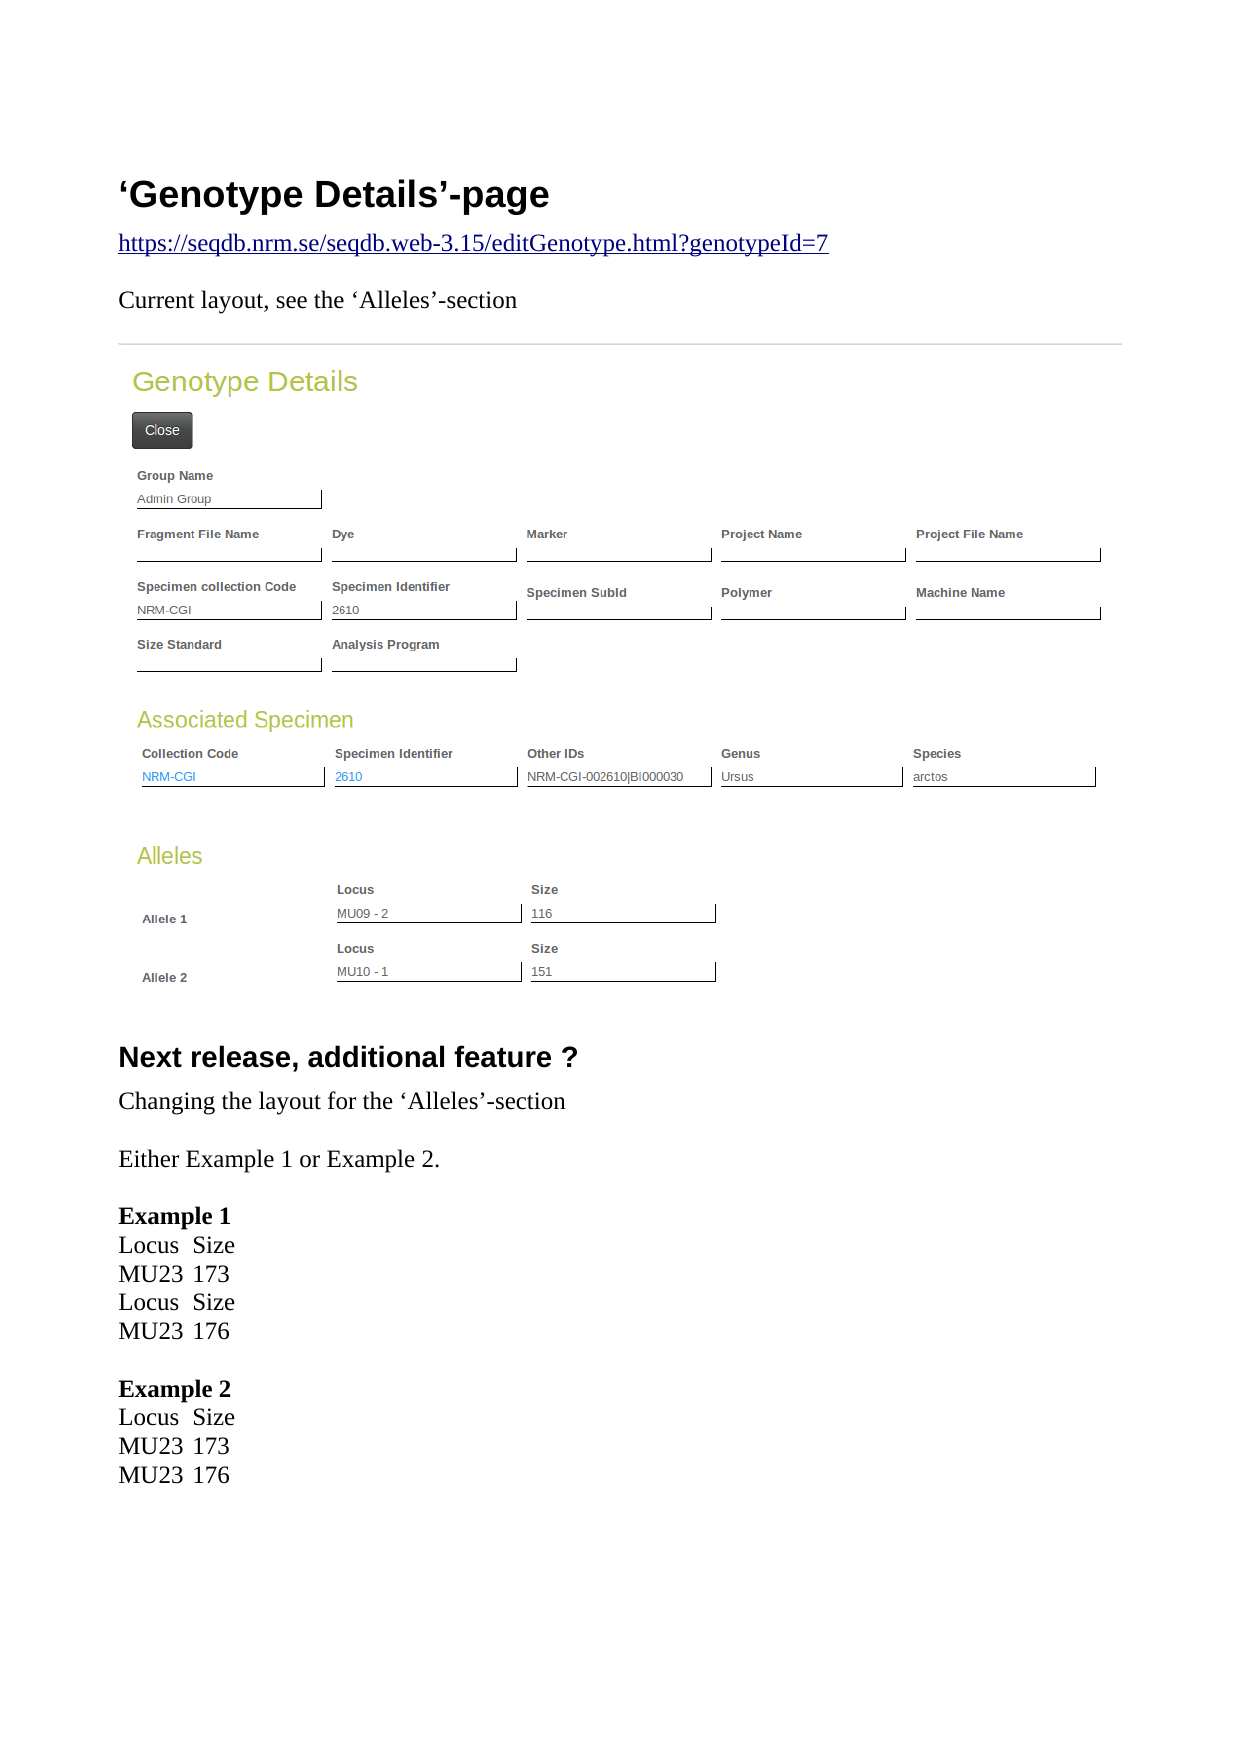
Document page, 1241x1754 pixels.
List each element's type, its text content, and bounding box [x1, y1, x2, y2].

text MU23 176 [118, 1460, 1122, 1489]
text MU23 173 [118, 1431, 1122, 1460]
text Current layout, see the ‘Alleles’-section [118, 286, 1122, 314]
text MU23 173 [118, 1259, 1122, 1287]
text Locus Size [118, 1230, 1122, 1259]
text https://seqdb.nrm.se/seqdb.web-3.15/editGenotype.html?genotypeId=7 [118, 228, 1122, 257]
text Example 1 [118, 1201, 1122, 1230]
text MU23 176 [118, 1316, 1122, 1345]
picture [118, 343, 1123, 997]
text Locus Size [118, 1287, 1122, 1316]
text Example 2 [118, 1374, 1122, 1402]
text Either Example 1 or Example 2. [118, 1144, 1122, 1172]
subtitle ‘Genotype Details’-page [118, 172, 1122, 216]
subtitle Next release, additional feature ? [118, 1040, 1122, 1074]
text Locus Size [118, 1402, 1122, 1431]
text Changing the layout for the ‘Alleles’-section [118, 1086, 1122, 1115]
